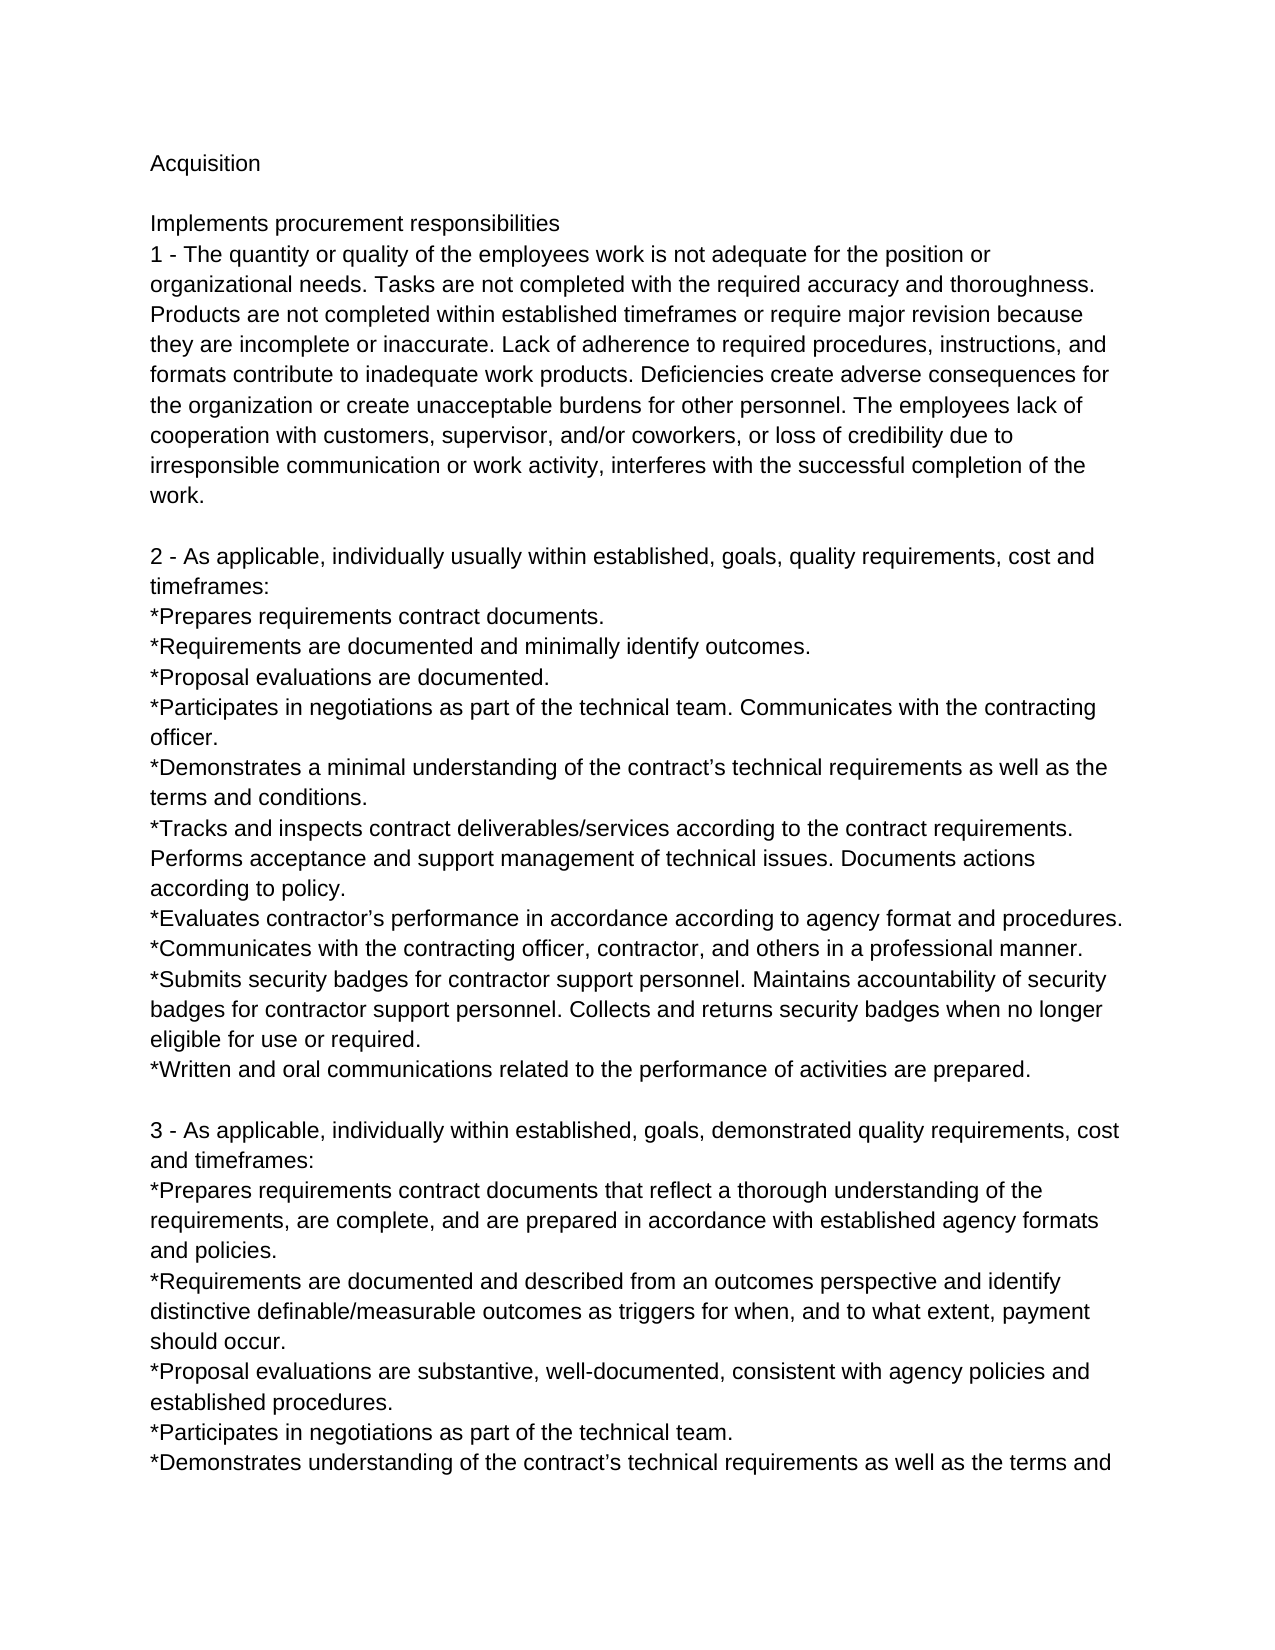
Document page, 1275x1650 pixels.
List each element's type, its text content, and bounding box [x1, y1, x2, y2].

text 3 - As applicable, individually within established, goals, demonstrated quality requirements, cost and timeframes: [150, 1117, 1125, 1173]
text 1 - The quantity or quality of the employees work is not adequate for the position or organizational needs. Tasks are not completed with the required accuracy and thoroughness. Products are not completed within established timeframes or require major revision because they are incomplete or inaccurate. Lack of adherence to required procedures, instructions, and formats contribute to inadequate work products. Deficiencies create adverse consequences for the organization or create unacceptable burdens for other personnel. The employees lack of cooperation with customers, supervisor, and/or coworkers, or loss of credibility due to irresponsible communication or work activity, interferes with the successful completion of the work. [150, 241, 1125, 509]
text *Requirements are documented and described from an outcomes perspective and identify distinctive definable/measurable outcomes as triggers for when, and to what extent, payment should occur. [150, 1268, 1125, 1354]
text *Demonstrates understanding of the contract’s technical requirements as well as the terms and [150, 1449, 1125, 1475]
text 2 - As applicable, individually usually within established, goals, quality requirements, cost and timeframes: [150, 543, 1125, 599]
text *Requirements are documented and minimally identify outcomes. [150, 633, 1125, 660]
text *Communicates with the contracting officer, contractor, and others in a professional manner. [150, 935, 1125, 962]
text *Written and oral communications related to the performance of activities are prepared. [150, 1056, 1125, 1083]
text Implements procurement responsibilities [150, 210, 1125, 237]
text *Proposal evaluations are documented. [150, 663, 1125, 690]
text *Participates in negotiations as part of the technical team. Communicates with the contracting officer. [150, 694, 1125, 750]
text *Prepares requirements contract documents that reflect a thorough understanding of the requirements, are complete, and are prepared in accordance with established agency formats and policies. [150, 1177, 1125, 1264]
text *Participates in negotiations as part of the technical team. [150, 1419, 1125, 1445]
text *Evaluates contractor’s performance in accordance according to agency format and procedures. [150, 905, 1125, 932]
text *Prepares requirements contract documents. [150, 603, 1125, 629]
text *Demonstrates a minimal understanding of the contract’s technical requirements as well as the terms and conditions. [150, 754, 1125, 811]
text Acquisition [150, 150, 1125, 176]
text *Tracks and inspects contract deliverables/services according to the contract requirements. Performs acceptance and support management of technical issues. Documents actions according to policy. [150, 814, 1125, 901]
text *Submits security badges for contractor support personnel. Maintains accountability of security badges for contractor support personnel. Collects and returns security badges when no longer eligible for use or required. [150, 966, 1125, 1052]
text *Proposal evaluations are substantive, well-documented, consistent with agency policies and established procedures. [150, 1358, 1125, 1415]
